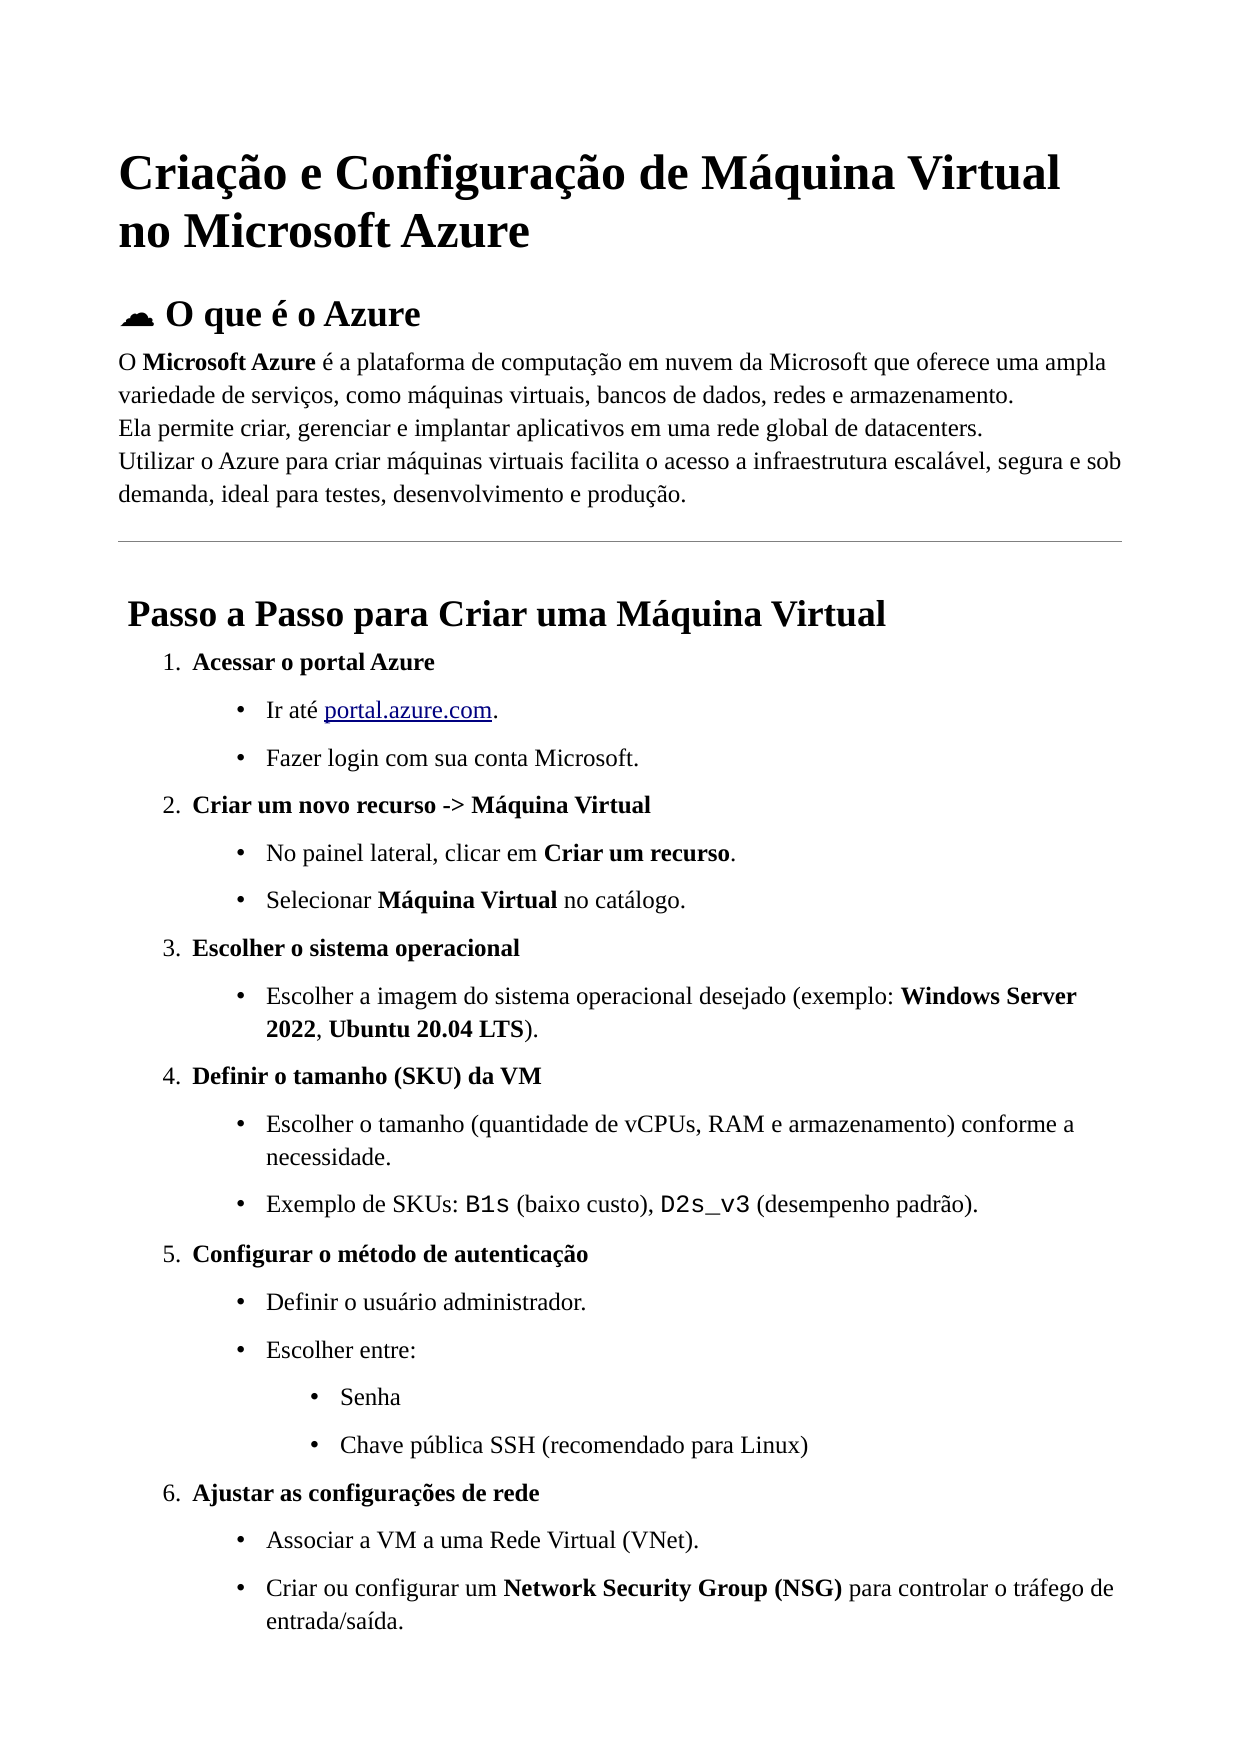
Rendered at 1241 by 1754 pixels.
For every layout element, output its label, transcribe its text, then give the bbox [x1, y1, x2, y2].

list Escolher o sistema operacional [162, 933, 1122, 962]
subtitle 🛠️ Passo a Passo para Criar uma Máquina Virtual [118, 592, 1122, 635]
list Ajustar as configurações de rede [162, 1478, 1122, 1506]
list Escolher entre: [236, 1335, 1122, 1363]
list Acessar o portal Azure [162, 647, 1122, 676]
list Escolher o tamanho (quantidade de vCPUs, RAM e armazenamento) conforme a necessidade. [236, 1109, 1122, 1171]
list Configurar o método de autenticação [162, 1239, 1122, 1268]
list Fazer login com sua conta Microsoft. [236, 743, 1122, 771]
text O Microsoft Azure é a plataforma de computação em nuvem da Microsoft que oferece uma ampla variedade de serviços, como máquinas virtuais, bancos de dados, redes e armazenamento. Ela permite criar, gerenciar e implantar aplicativos em uma rede global de datacenters. Utilizar o Azure para criar máquinas virtuais facilita o acesso a infraestrutura escalável, segura e sob demanda, ideal para testes, desenvolvimento e produção. [118, 347, 1122, 508]
list Selecionar Máquina Virtual no catálogo. [236, 886, 1122, 914]
list Exemplo de SKUs: B1s (baixo custo), D2s_v3 (desempenho padrão). [236, 1189, 1122, 1220]
subtitle ☁️ O que é o Azure [118, 291, 1122, 334]
list Criar ou configurar um Network Security Group (NSG) para controlar o tráfego de entrada/saída. [236, 1573, 1122, 1634]
list No painel lateral, clicar em Criar um recurso. [236, 838, 1122, 867]
list Escolher a imagem do sistema operacional desejado (exemplo: Windows Server 2022, Ubuntu 20.04 LTS). [236, 981, 1122, 1042]
list Ir até portal.azure.com. [236, 695, 1122, 724]
list Senha [310, 1382, 1122, 1411]
list Definir o tamanho (SKU) da VM [162, 1061, 1122, 1090]
list Criar um novo recurso -> Máquina Virtual [162, 790, 1122, 819]
list Chave pública SSH (recomendado para Linux) [310, 1430, 1122, 1459]
list Associar a VM a uma Rede Virtual (VNet). [236, 1525, 1122, 1554]
subtitle Criação e Configuração de Máquina Virtual no Microsoft Azure [118, 143, 1122, 258]
list Definir o usuário administrador. [236, 1287, 1122, 1316]
